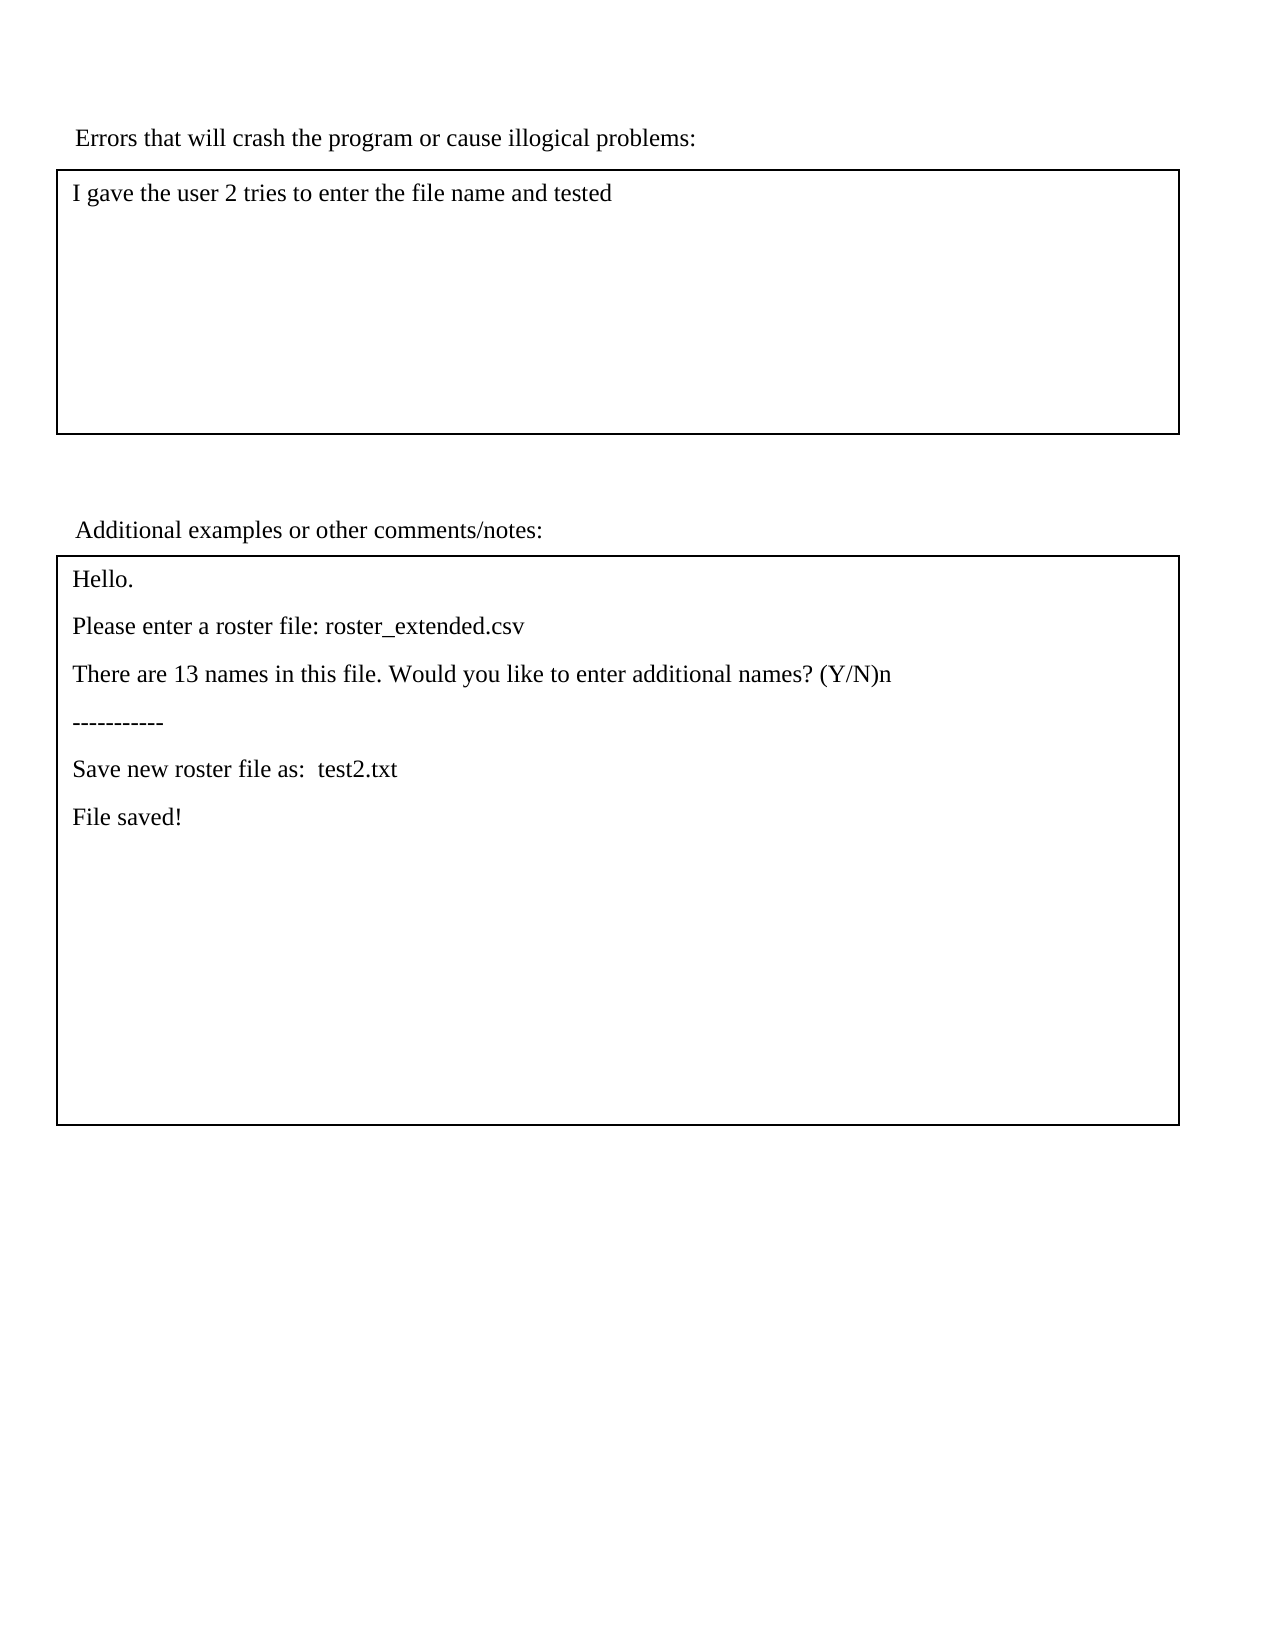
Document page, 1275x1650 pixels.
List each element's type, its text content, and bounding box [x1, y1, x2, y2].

text ----------- [72, 707, 1164, 736]
text Errors that will crash the program or cause illogical problems: [75, 123, 1200, 151]
text Hello. [72, 564, 1164, 592]
text File saved! [72, 802, 1164, 831]
text There are 13 names in this file. Would you like to enter additional names? (Y/N)n [72, 659, 1164, 688]
text I gave the user 2 tries to enter the file name and tested [72, 178, 1164, 206]
text Save new roster file as: test2.txt [72, 754, 1164, 783]
text Additional examples or other comments/notes: [75, 515, 1200, 544]
text Please enter a roster file: roster_extended.csv [72, 611, 1164, 640]
